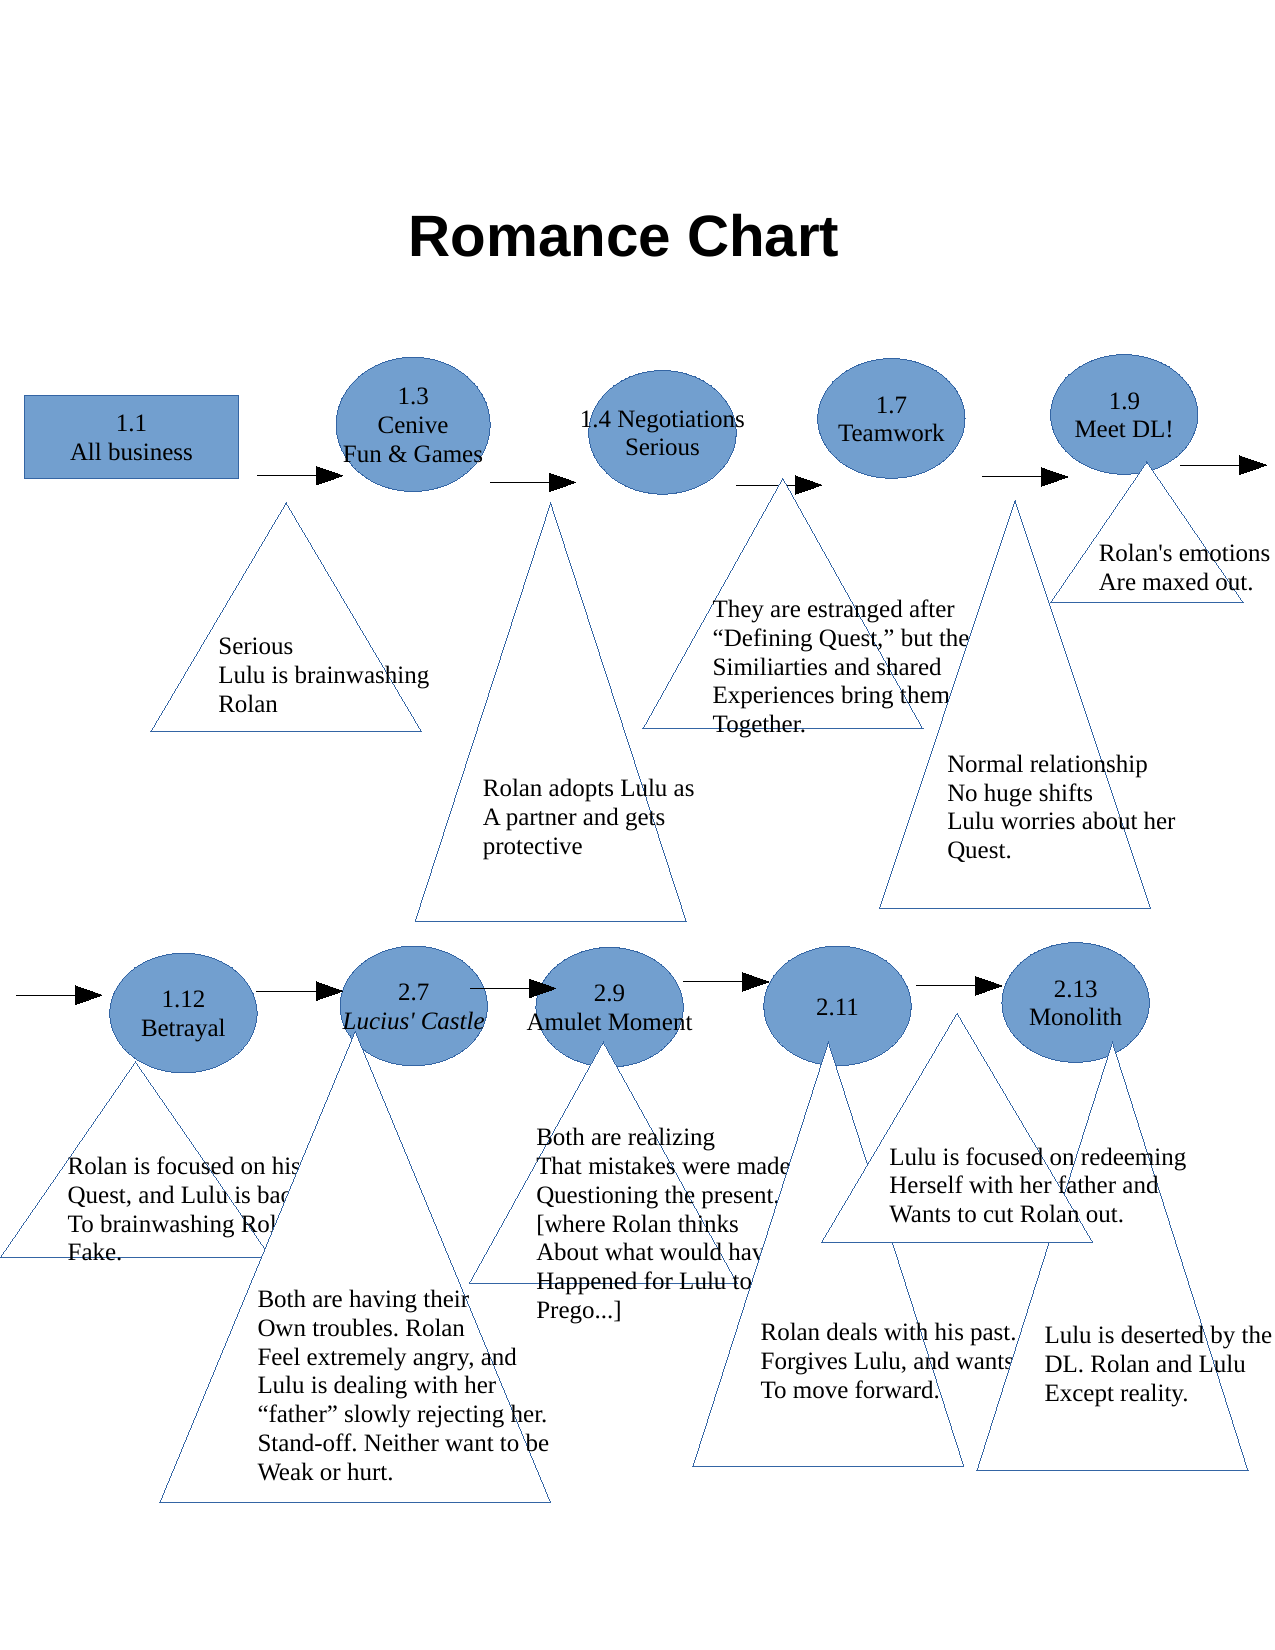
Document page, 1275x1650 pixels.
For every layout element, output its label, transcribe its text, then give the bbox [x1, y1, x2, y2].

title Romance Chart [91, 201, 1157, 268]
